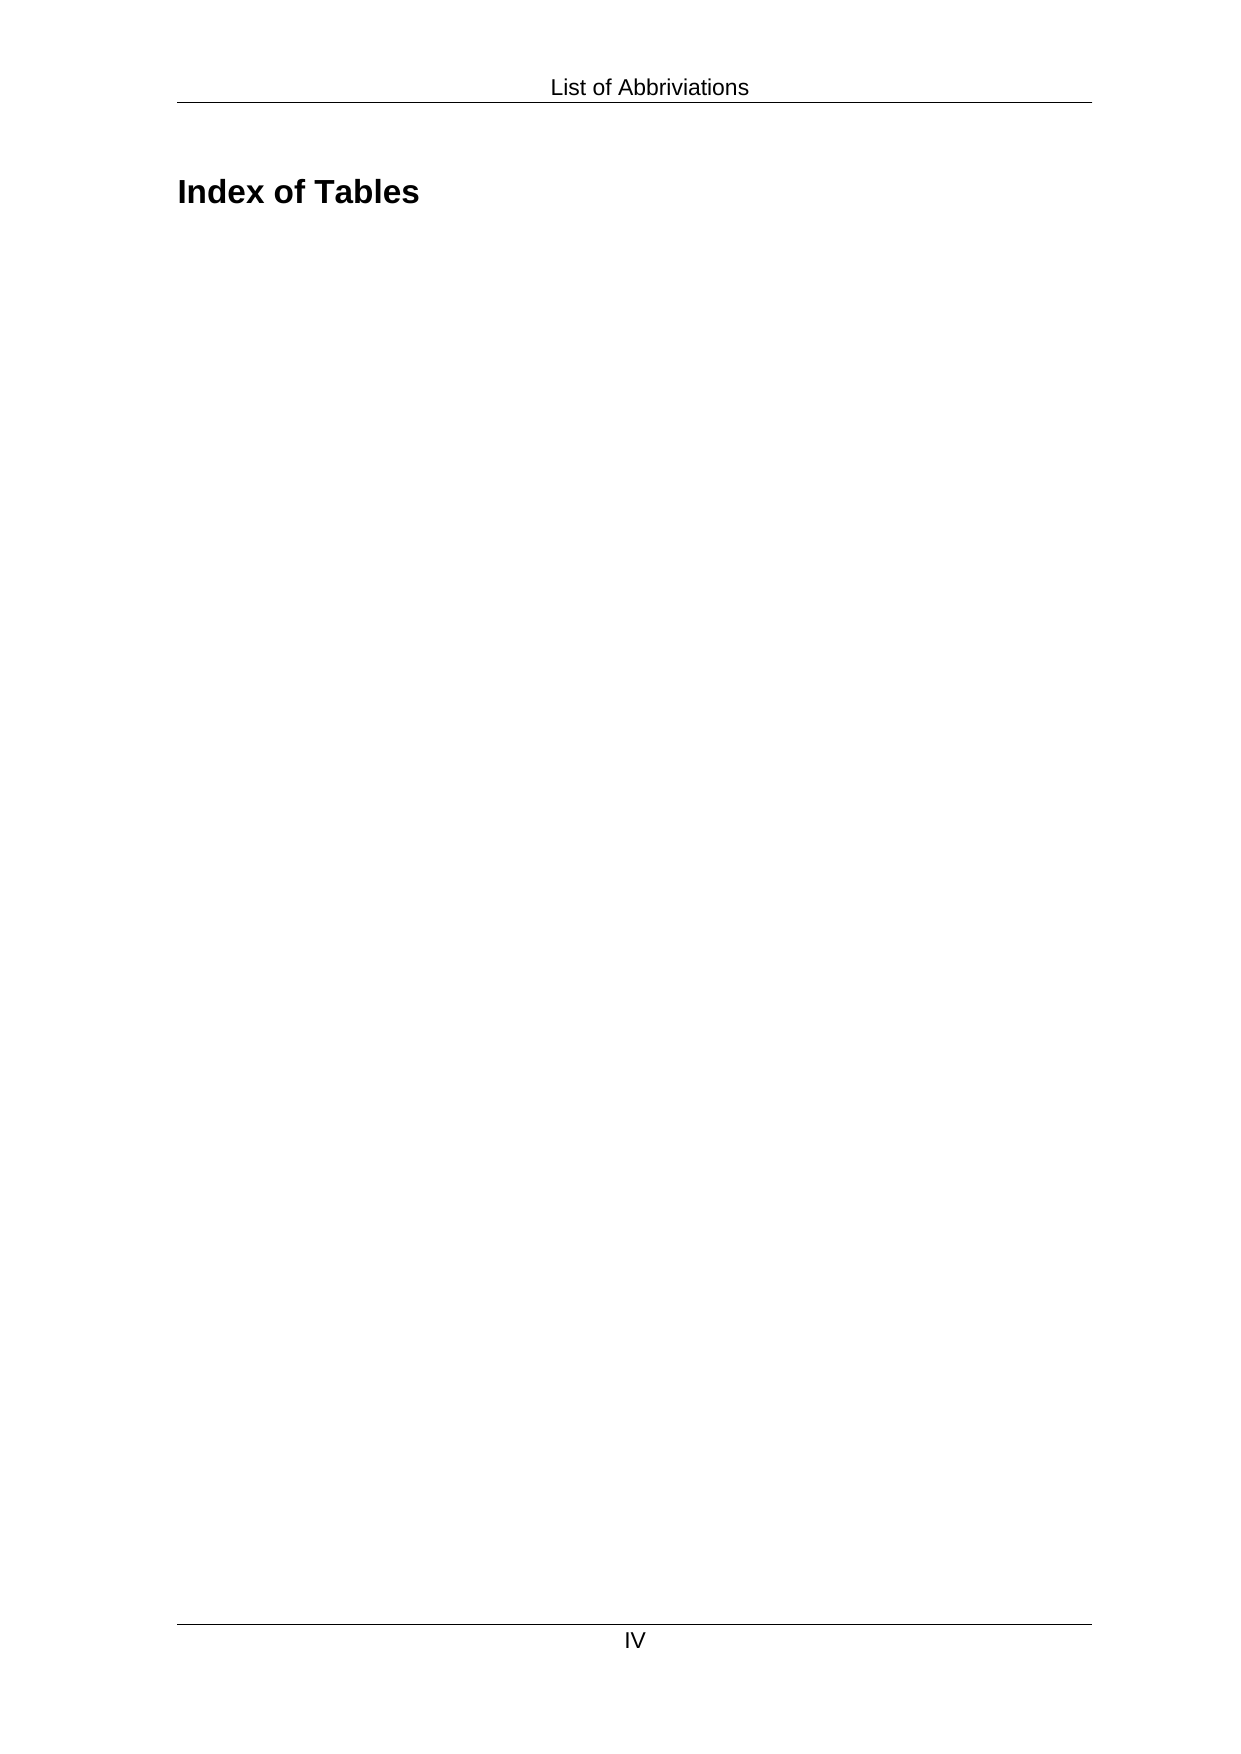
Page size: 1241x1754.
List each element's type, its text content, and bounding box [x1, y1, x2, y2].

subtitle Index of Tables [177, 172, 1092, 211]
